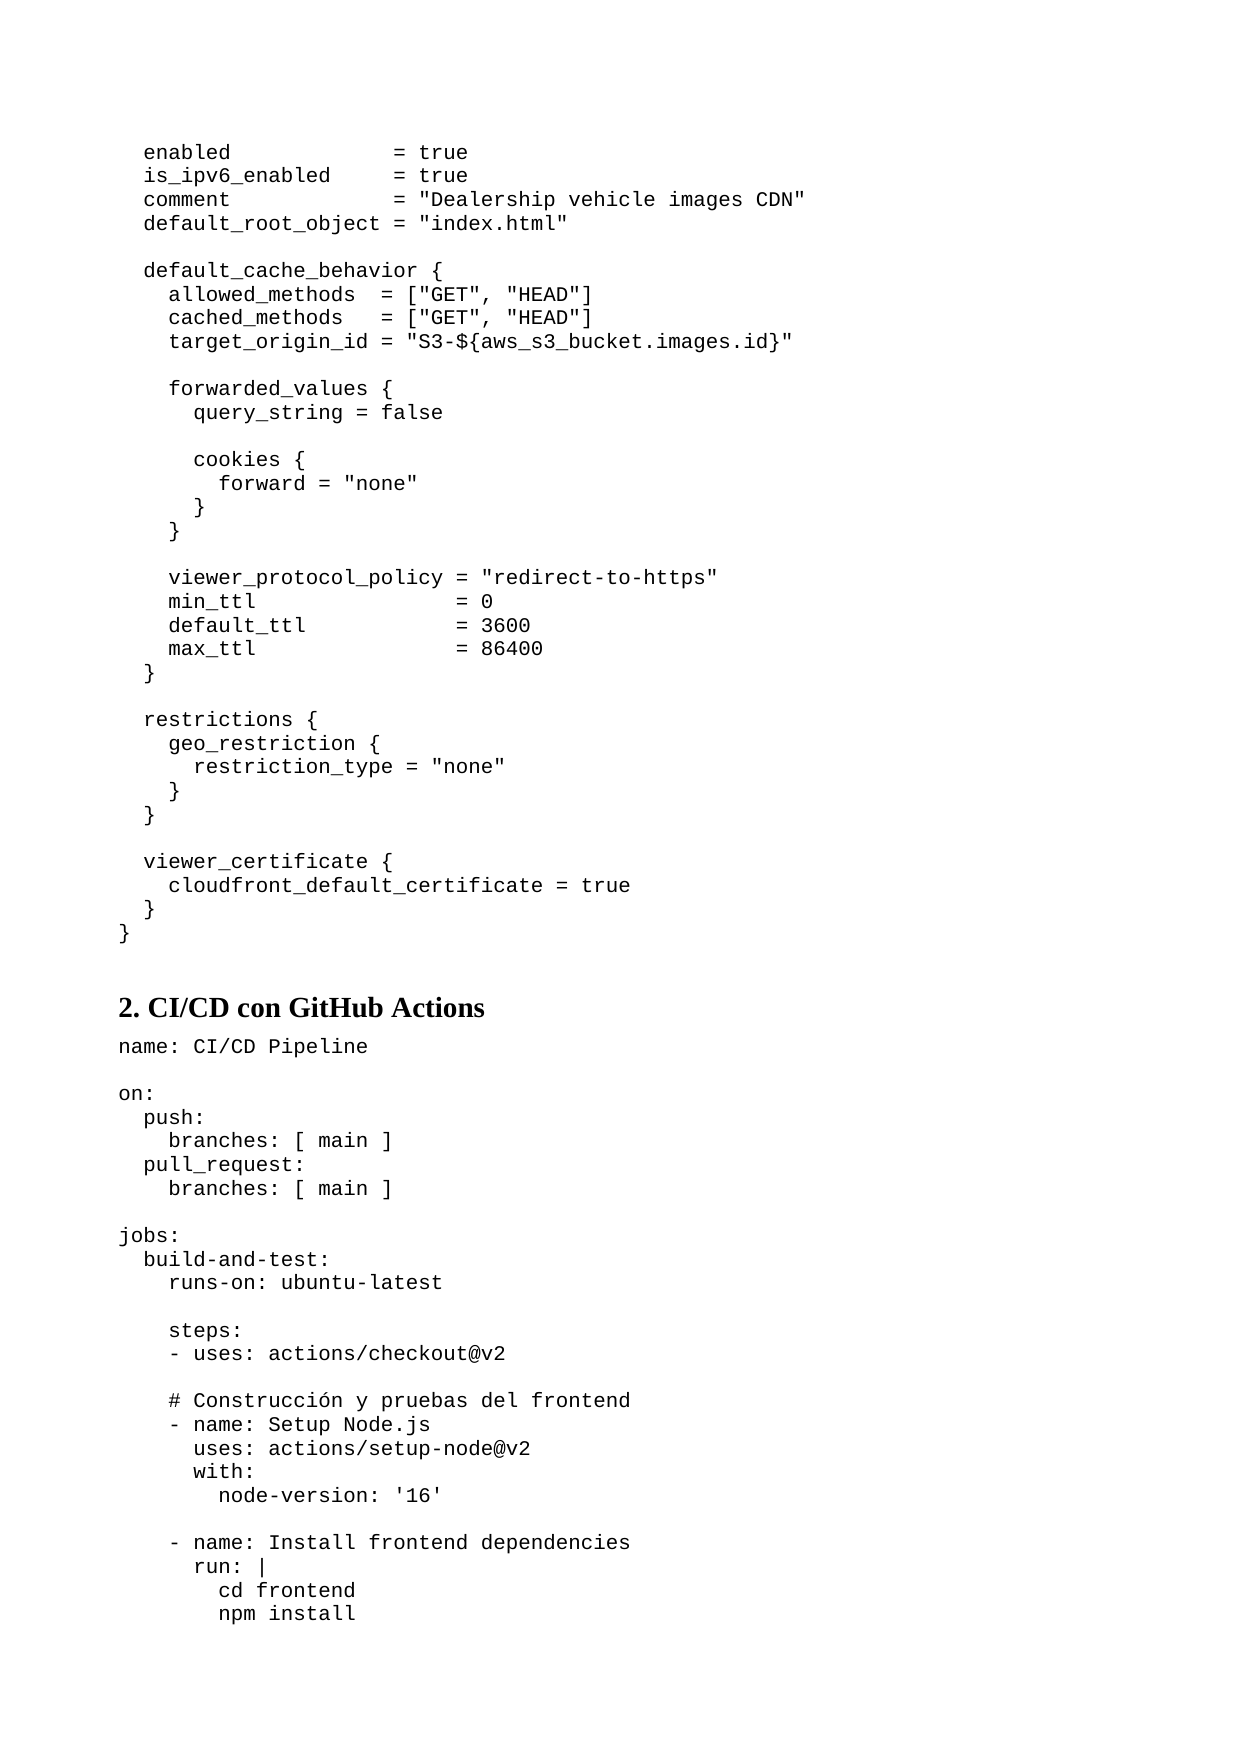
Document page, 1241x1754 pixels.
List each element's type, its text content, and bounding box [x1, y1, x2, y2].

text forwarded_values { [118, 378, 1122, 402]
text is_ipv6_enabled = true [118, 165, 1122, 189]
text viewer_protocol_policy = "redirect-to-https" [118, 567, 1122, 591]
subtitle 2. CI/CD con GitHub Actions [118, 990, 1122, 1023]
text uses: actions/setup-node@v2 [118, 1438, 1122, 1461]
text runs-on: ubuntu-latest [118, 1272, 1122, 1296]
text npm install [118, 1603, 1122, 1627]
text viewer_certificate { [118, 851, 1122, 875]
text branches: [ main ] [118, 1178, 1122, 1201]
text allowed_methods = ["GET", "HEAD"] [118, 284, 1122, 307]
text min_ttl = 0 [118, 591, 1122, 615]
text - name: Install frontend dependencies [118, 1532, 1122, 1556]
text } [118, 520, 1122, 544]
text cached_methods = ["GET", "HEAD"] [118, 307, 1122, 331]
text default_cache_behavior { [118, 260, 1122, 284]
text on: [118, 1083, 1122, 1107]
text enabled = true [118, 142, 1122, 165]
text } [118, 804, 1122, 827]
text max_ttl = 86400 [118, 638, 1122, 662]
text name: CI/CD Pipeline [118, 1036, 1122, 1059]
text branches: [ main ] [118, 1130, 1122, 1154]
text query_string = false [118, 402, 1122, 426]
text restrictions { [118, 709, 1122, 733]
text node-version: '16' [118, 1485, 1122, 1509]
text forward = "none" [118, 473, 1122, 496]
text push: [118, 1107, 1122, 1130]
text steps: [118, 1319, 1122, 1343]
text target_origin_id = "S3-${aws_s3_bucket.images.id}" [118, 331, 1122, 354]
text cd frontend [118, 1580, 1122, 1603]
text cloudfront_default_certificate = true [118, 875, 1122, 898]
text cookies { [118, 449, 1122, 473]
text with: [118, 1461, 1122, 1485]
text run: | [118, 1556, 1122, 1580]
text pull_request: [118, 1154, 1122, 1178]
text } [118, 898, 1122, 922]
text default_ttl = 3600 [118, 615, 1122, 638]
text } [118, 922, 1122, 946]
text default_root_object = "index.html" [118, 213, 1122, 236]
text # Construcción y pruebas del frontend [118, 1391, 1122, 1414]
text jobs: [118, 1225, 1122, 1249]
text } [118, 662, 1122, 686]
text geo_restriction { [118, 733, 1122, 757]
text restriction_type = "none" [118, 757, 1122, 780]
text } [118, 496, 1122, 520]
text build-and-test: [118, 1249, 1122, 1272]
text - uses: actions/checkout@v2 [118, 1343, 1122, 1367]
text } [118, 780, 1122, 804]
text - name: Setup Node.js [118, 1414, 1122, 1438]
text comment = "Dealership vehicle images CDN" [118, 189, 1122, 213]
